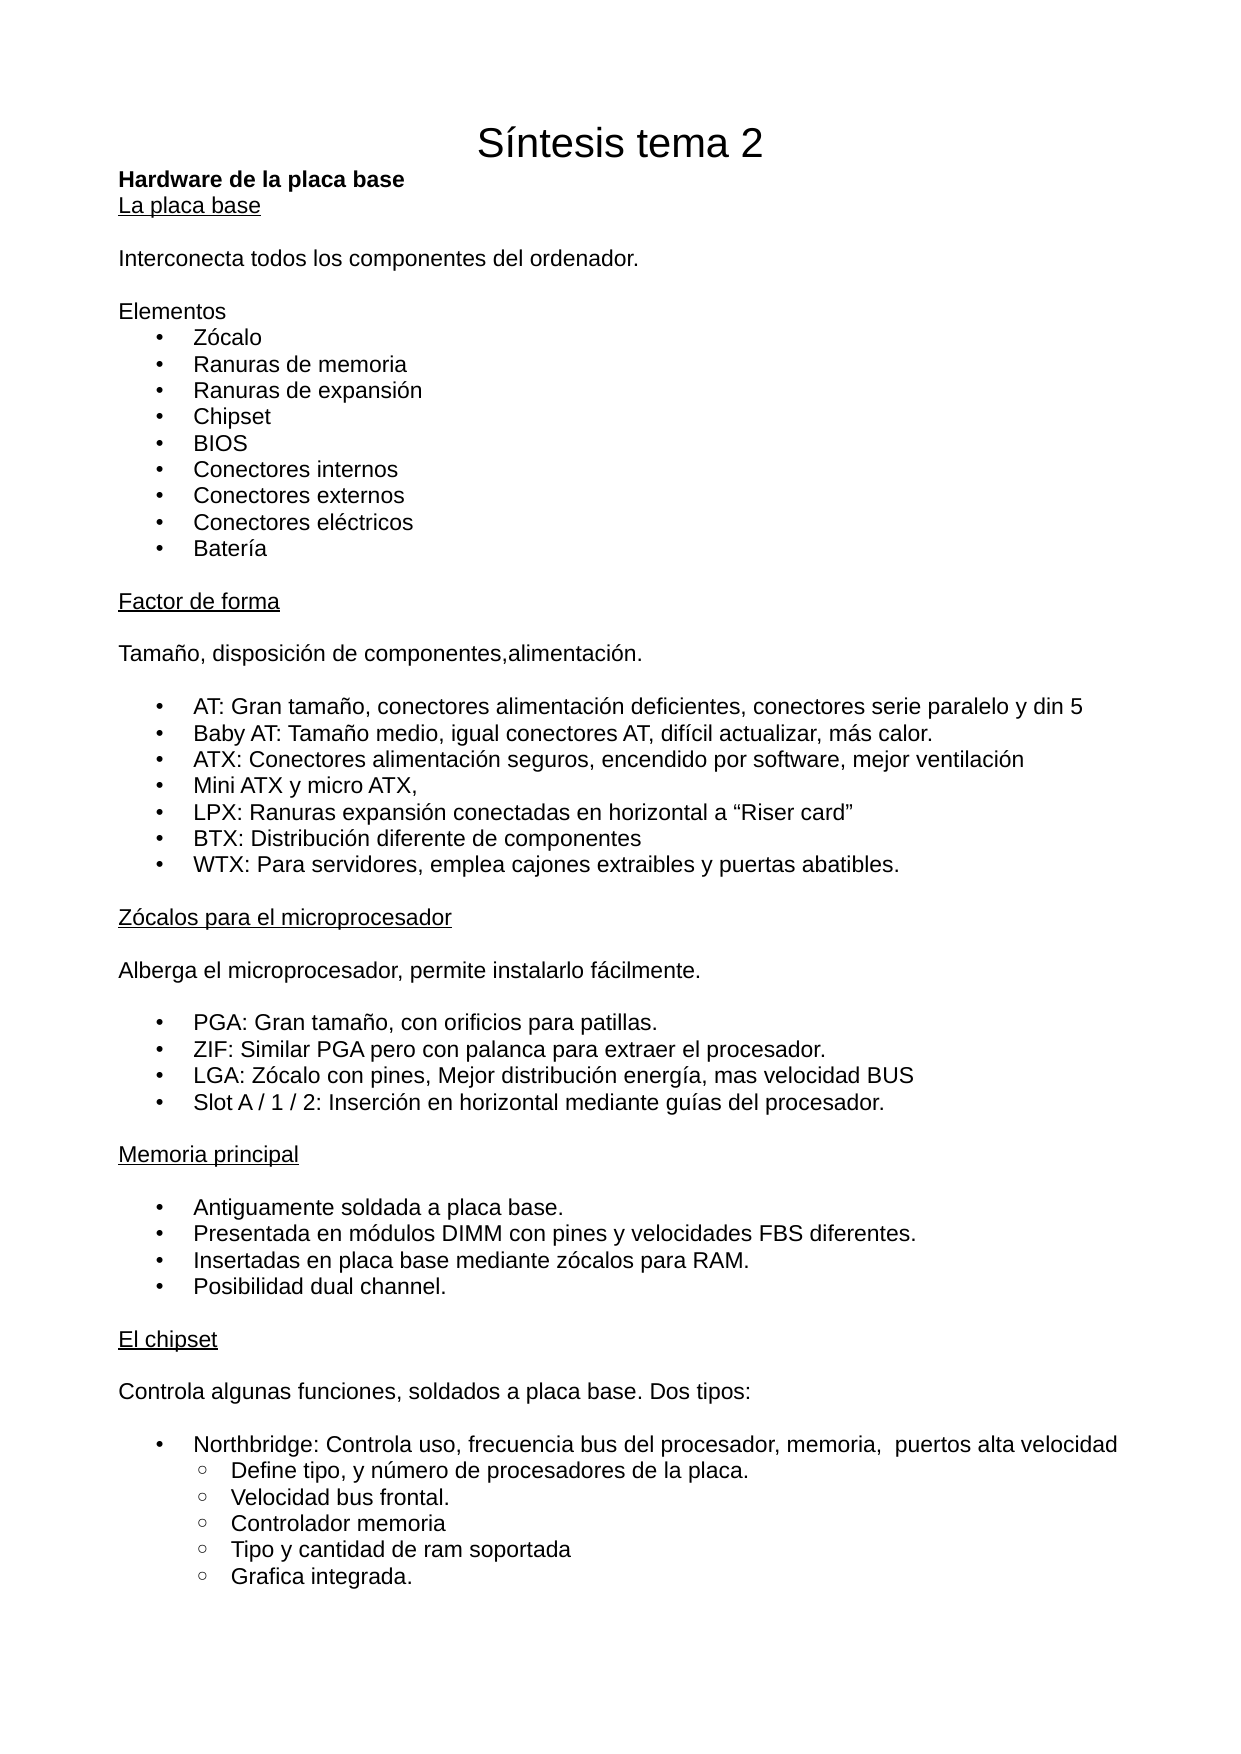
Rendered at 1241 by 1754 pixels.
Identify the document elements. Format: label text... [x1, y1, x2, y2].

list Conectores externos [156, 482, 1122, 509]
list Conectores internos [156, 456, 1122, 482]
list AT: Gran tamaño, conectores alimentación deficientes, conectores serie paralelo y din 5 [156, 693, 1122, 719]
text Zócalos para el microprocesador [118, 904, 1122, 930]
text Memoria principal [118, 1141, 1122, 1167]
text Síntesis tema 2 [118, 118, 1122, 166]
list Zócalo [156, 324, 1122, 351]
text Tamaño, disposición de componentes,alimentación. [118, 640, 1122, 667]
list Antiguamente soldada a placa base. [156, 1194, 1122, 1220]
list BTX: Distribución diferente de componentes [156, 825, 1122, 851]
list Batería [156, 535, 1122, 561]
list Controlador memoria [193, 1510, 1122, 1536]
list WTX: Para servidores, emplea cajones extraibles y puertas abatibles. [156, 851, 1122, 878]
list Ranuras de expansión [156, 377, 1122, 403]
list ZIF: Similar PGA pero con palanca para extraer el procesador. [156, 1036, 1122, 1062]
list BIOS [156, 429, 1122, 456]
list Ranuras de memoria [156, 351, 1122, 377]
text Elementos [118, 298, 1122, 324]
text Hardware de la placa base [118, 166, 1122, 192]
list Posibilidad dual channel. [156, 1273, 1122, 1299]
list Velocidad bus frontal. [193, 1484, 1122, 1510]
list Slot A / 1 / 2: Inserción en horizontal mediante guías del procesador. [156, 1088, 1122, 1115]
text El chipset [118, 1326, 1122, 1352]
list Presentada en módulos DIMM con pines y velocidades FBS diferentes. [156, 1220, 1122, 1247]
list Tipo y cantidad de ram soportada [193, 1536, 1122, 1563]
text Controla algunas funciones, soldados a placa base. Dos tipos: [118, 1378, 1122, 1405]
list Define tipo, y número de procesadores de la placa. [193, 1457, 1122, 1484]
list Mini ATX y micro ATX, [156, 772, 1122, 798]
list Grafica integrada. [193, 1563, 1122, 1589]
text Interconecta todos los componentes del ordenador. [118, 245, 1122, 271]
list LPX: Ranuras expansión conectadas en horizontal a “Riser card” [156, 798, 1122, 825]
list ATX: Conectores alimentación seguros, encendido por software, mejor ventilación [156, 746, 1122, 772]
list Insertadas en placa base mediante zócalos para RAM. [156, 1247, 1122, 1273]
list PGA: Gran tamaño, con orificios para patillas. [156, 1009, 1122, 1036]
list LGA: Zócalo con pines, Mejor distribución energía, mas velocidad BUS [156, 1062, 1122, 1088]
text Alberga el microprocesador, permite instalarlo fácilmente. [118, 957, 1122, 983]
list Conectores eléctricos [156, 509, 1122, 535]
text La placa base [118, 192, 1122, 219]
list Chipset [156, 403, 1122, 429]
list Baby AT: Tamaño medio, igual conectores AT, difícil actualizar, más calor. [156, 719, 1122, 746]
list Northbridge: Controla uso, frecuencia bus del procesador, memoria, puertos alta velocidad [156, 1431, 1122, 1457]
text Factor de forma [118, 588, 1122, 614]
